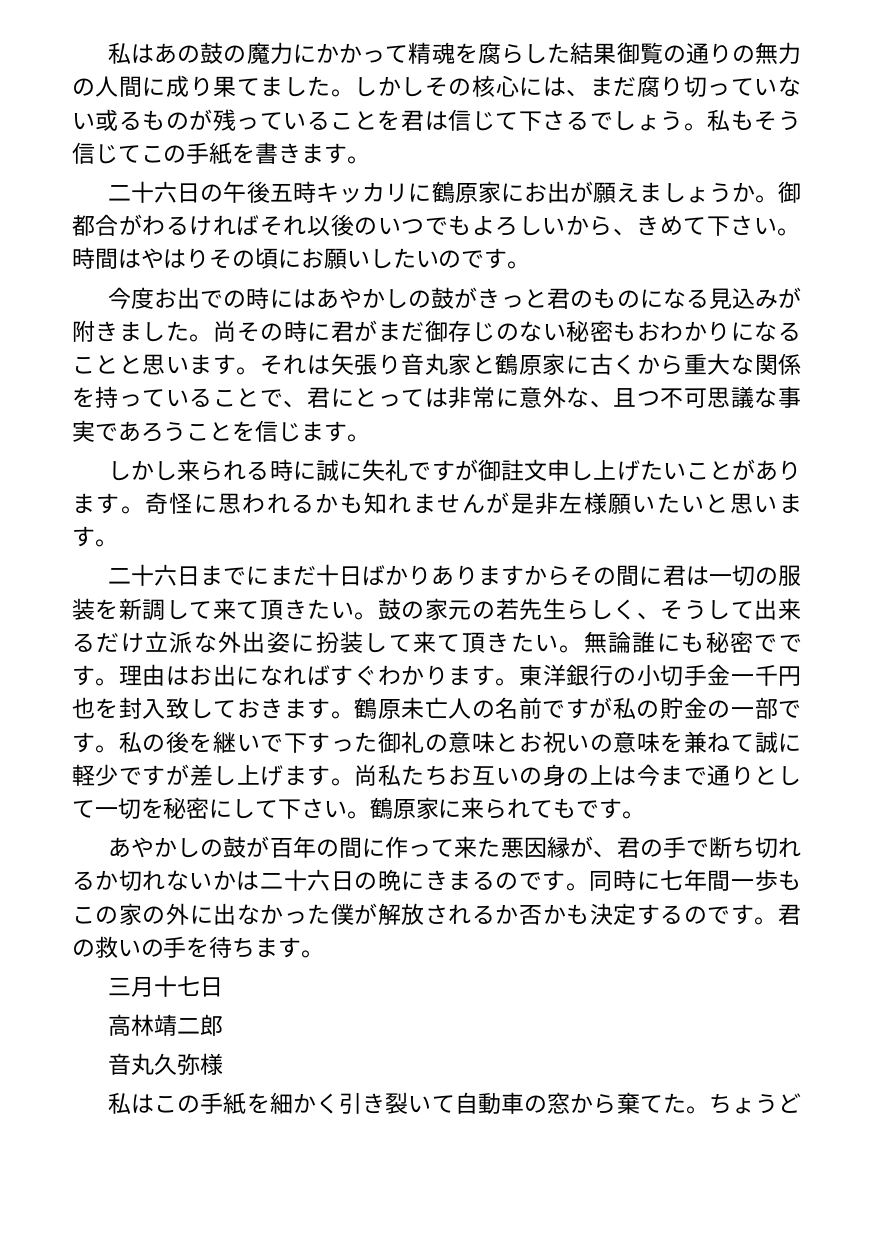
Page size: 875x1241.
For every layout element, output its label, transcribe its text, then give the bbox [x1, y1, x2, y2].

text 音丸久弥様 [72, 1047, 802, 1080]
text 今度お出での時にはあやかしの鼓がきっと君のものになる見込みが附きました。尚その時に君がまだ御存じのない秘密もおわかりになることと思います。それは矢張り音丸家と鶴原家に古くから重大な関係を持っていることで、君にとっては非常に意外な、且つ不可思議な事実であろうことを信じます。 [72, 281, 802, 447]
text あやかしの鼓が百年の間に作って来た悪因縁が、君の手で断ち切れるか切れないかは二十六日の晩にきまるのです。同時に七年間一歩もこの家の外に出なかった僕が解放されるか否かも決定するのです。君の救いの手を待ちます。 [72, 830, 802, 963]
text 二十六日までにまだ十日ばかりありますからその間に君は一切の服装を新調して来て頂きたい。鼓の家元の若先生らしく、そうして出来るだけ立派な外出姿に扮装して来て頂きたい。無論誰にも秘密でです。理由はお出になればすぐわかります。東洋銀行の小切手金一千円也を封入致しておきます。鶴原未亡人の名前ですが私の貯金の一部です。私の後を継いで下すった御礼の意味とお祝いの意味を兼ねて誠に軽少ですが差し上げます。尚私たちお互いの身の上は今まで通りとして一切を秘密にして下さい。鶴原家に来られてもです。 [72, 558, 802, 824]
text 三月十七日 [72, 969, 802, 1002]
text 高林靖二郎 [72, 1008, 802, 1041]
text 私はあの鼓の魔力にかかって精魂を腐らした結果御覧の通りの無力の人間に成り果てました。しかしその核心には、まだ腐り切っていない或るものが残っていることを君は信じて下さるでしょう。私もそう信じてこの手紙を書きます。 [72, 36, 802, 169]
text 私はこの手紙を細かく引き裂いて自動車の窓から棄てた。ちょうど [72, 1086, 802, 1119]
text 二十六日の午後五時キッカリに鶴原家にお出が願えましょうか。御都合がわるければそれ以後のいつでもよろしいから、きめて下さい。時間はやはりその頃にお願いしたいのです。 [72, 175, 802, 274]
text しかし来られる時に誠に失礼ですが御註文申し上げたいことがあります。奇怪に思われるかも知れませんが是非左様願いたいと思います。 [72, 453, 802, 552]
